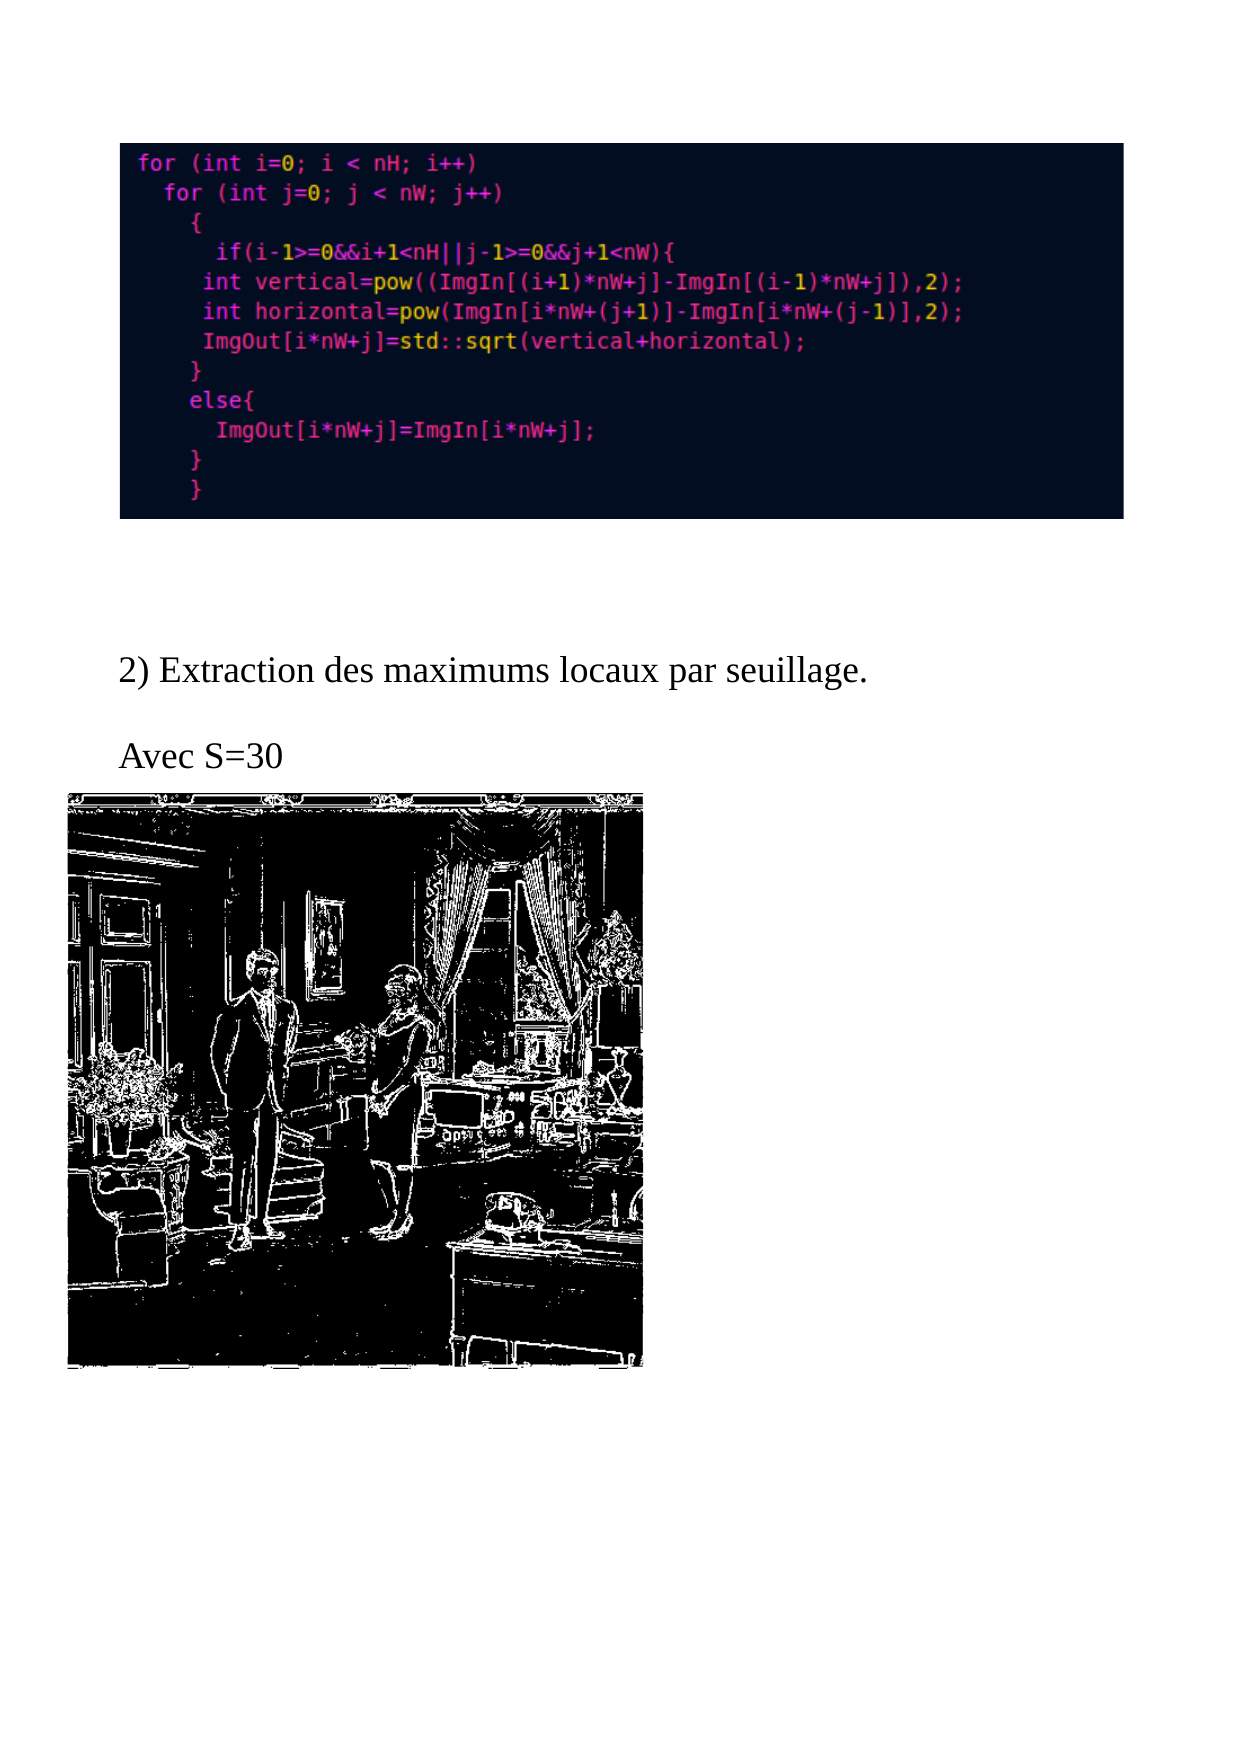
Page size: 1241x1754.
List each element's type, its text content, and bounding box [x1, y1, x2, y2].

picture [67, 793, 644, 1369]
picture [119, 143, 1124, 519]
text 2) Extraction des maximums locaux par seuillage. [118, 648, 1122, 691]
text Avec S=30 [118, 734, 1122, 777]
